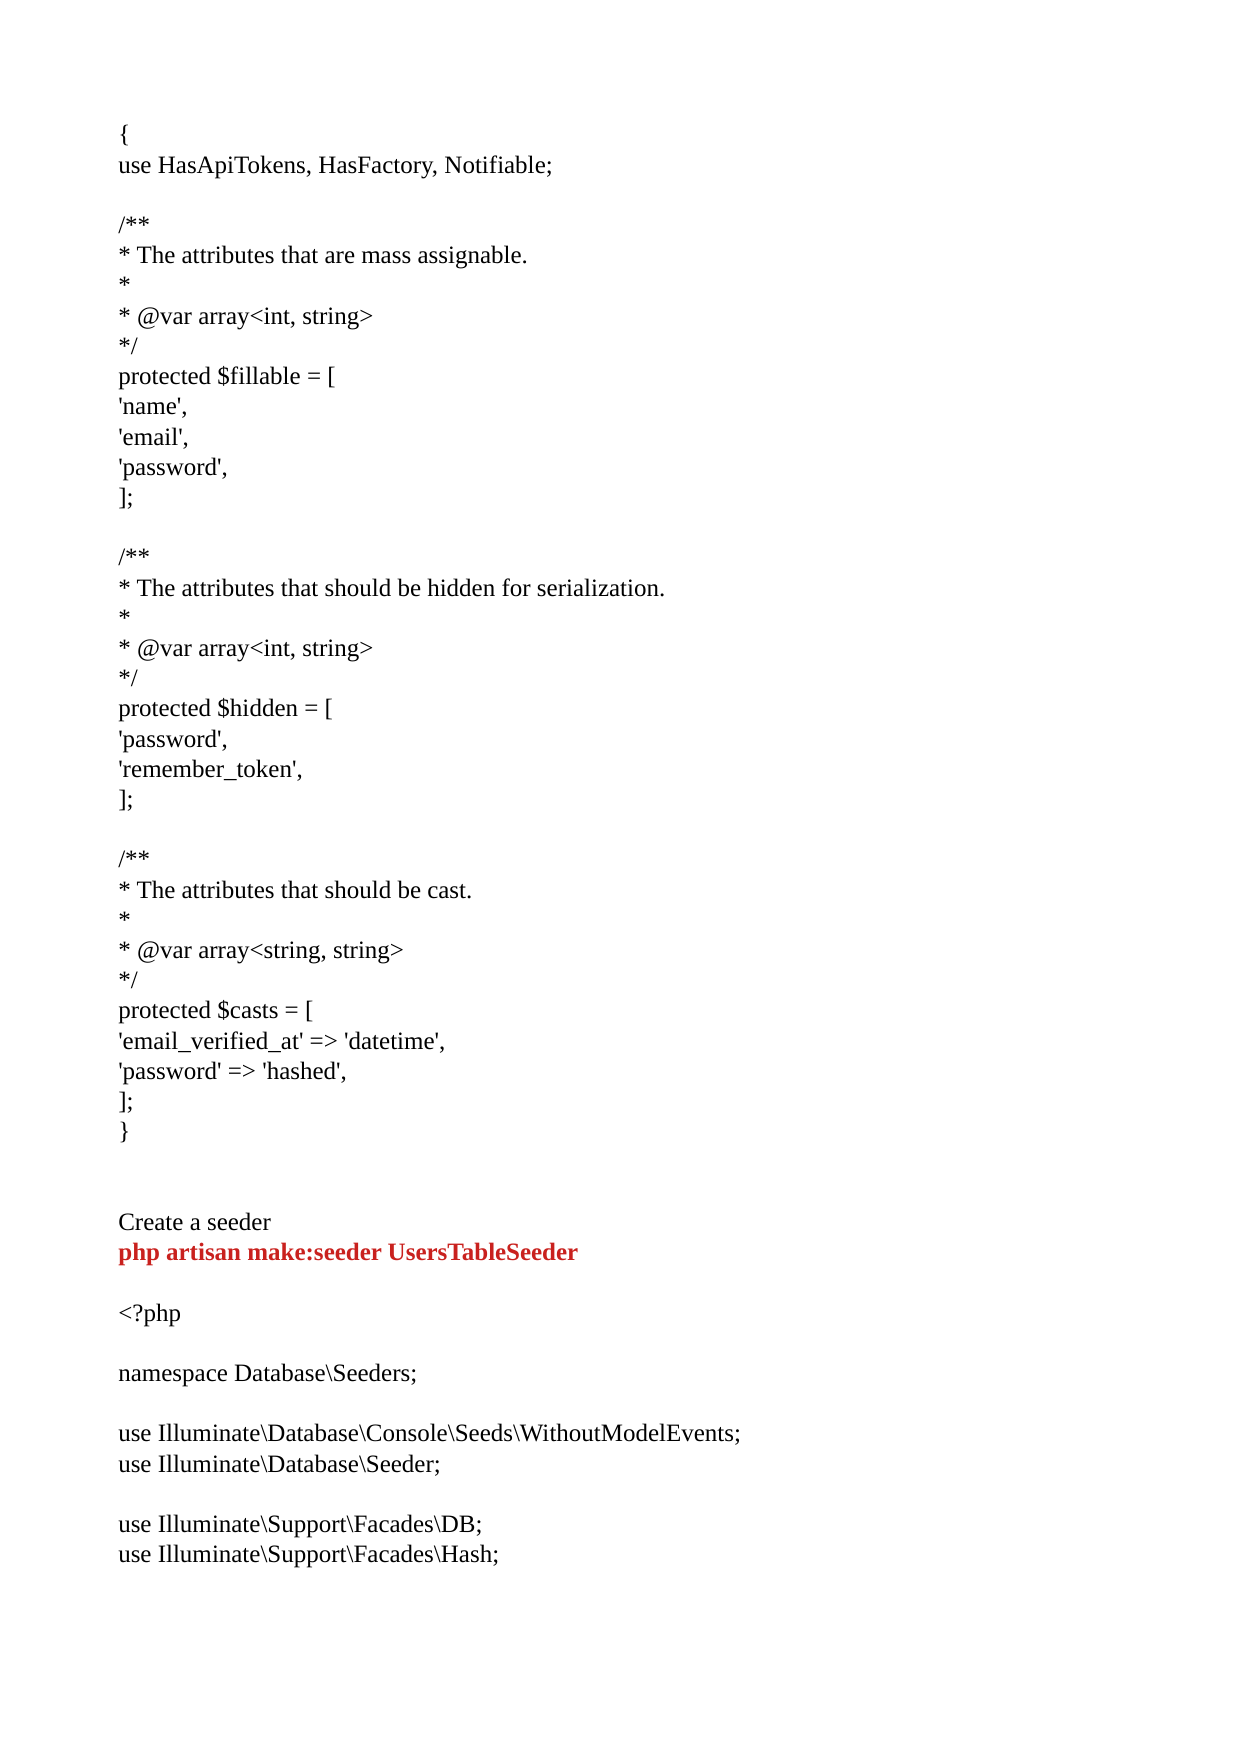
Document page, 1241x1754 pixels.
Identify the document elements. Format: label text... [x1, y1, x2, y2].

text php artisan make:seeder UsersTableSeeder [118, 1236, 1122, 1266]
text ]; [118, 783, 1122, 813]
text 'email', [118, 420, 1122, 450]
text 'password' => 'hashed', [118, 1054, 1122, 1085]
text protected $fillable = [ [118, 360, 1122, 390]
text * [118, 601, 1122, 632]
text * [118, 903, 1122, 934]
text 'name', [118, 390, 1122, 420]
text namespace Database\Seeders; [118, 1357, 1122, 1387]
text ]; [118, 481, 1122, 511]
text <?php [118, 1296, 1122, 1326]
text * @var array<string, string> [118, 934, 1122, 964]
text Create a seeder [118, 1206, 1122, 1236]
text { [118, 118, 1122, 148]
text * The attributes that are mass assignable. [118, 239, 1122, 269]
text ]; [118, 1085, 1122, 1115]
text /** [118, 843, 1122, 873]
text 'remember_token', [118, 752, 1122, 783]
text * @var array<int, string> [118, 632, 1122, 662]
text 'password', [118, 722, 1122, 752]
text use Illuminate\Database\Seeder; [118, 1447, 1122, 1477]
text 'password', [118, 450, 1122, 481]
text } [118, 1115, 1122, 1145]
text /** [118, 541, 1122, 571]
text */ [118, 662, 1122, 692]
text protected $casts = [ [118, 994, 1122, 1024]
text /** [118, 209, 1122, 239]
text use HasApiTokens, HasFactory, Notifiable; [118, 148, 1122, 178]
text */ [118, 329, 1122, 360]
text protected $hidden = [ [118, 692, 1122, 722]
text * The attributes that should be hidden for serialization. [118, 571, 1122, 601]
text * [118, 269, 1122, 299]
text * The attributes that should be cast. [118, 873, 1122, 903]
text use Illuminate\Support\Facades\Hash; [118, 1538, 1122, 1568]
text * @var array<int, string> [118, 299, 1122, 329]
text use Illuminate\Database\Console\Seeds\WithoutModelEvents; [118, 1417, 1122, 1447]
text 'email_verified_at' => 'datetime', [118, 1024, 1122, 1054]
text use Illuminate\Support\Facades\DB; [118, 1508, 1122, 1538]
text */ [118, 964, 1122, 994]
